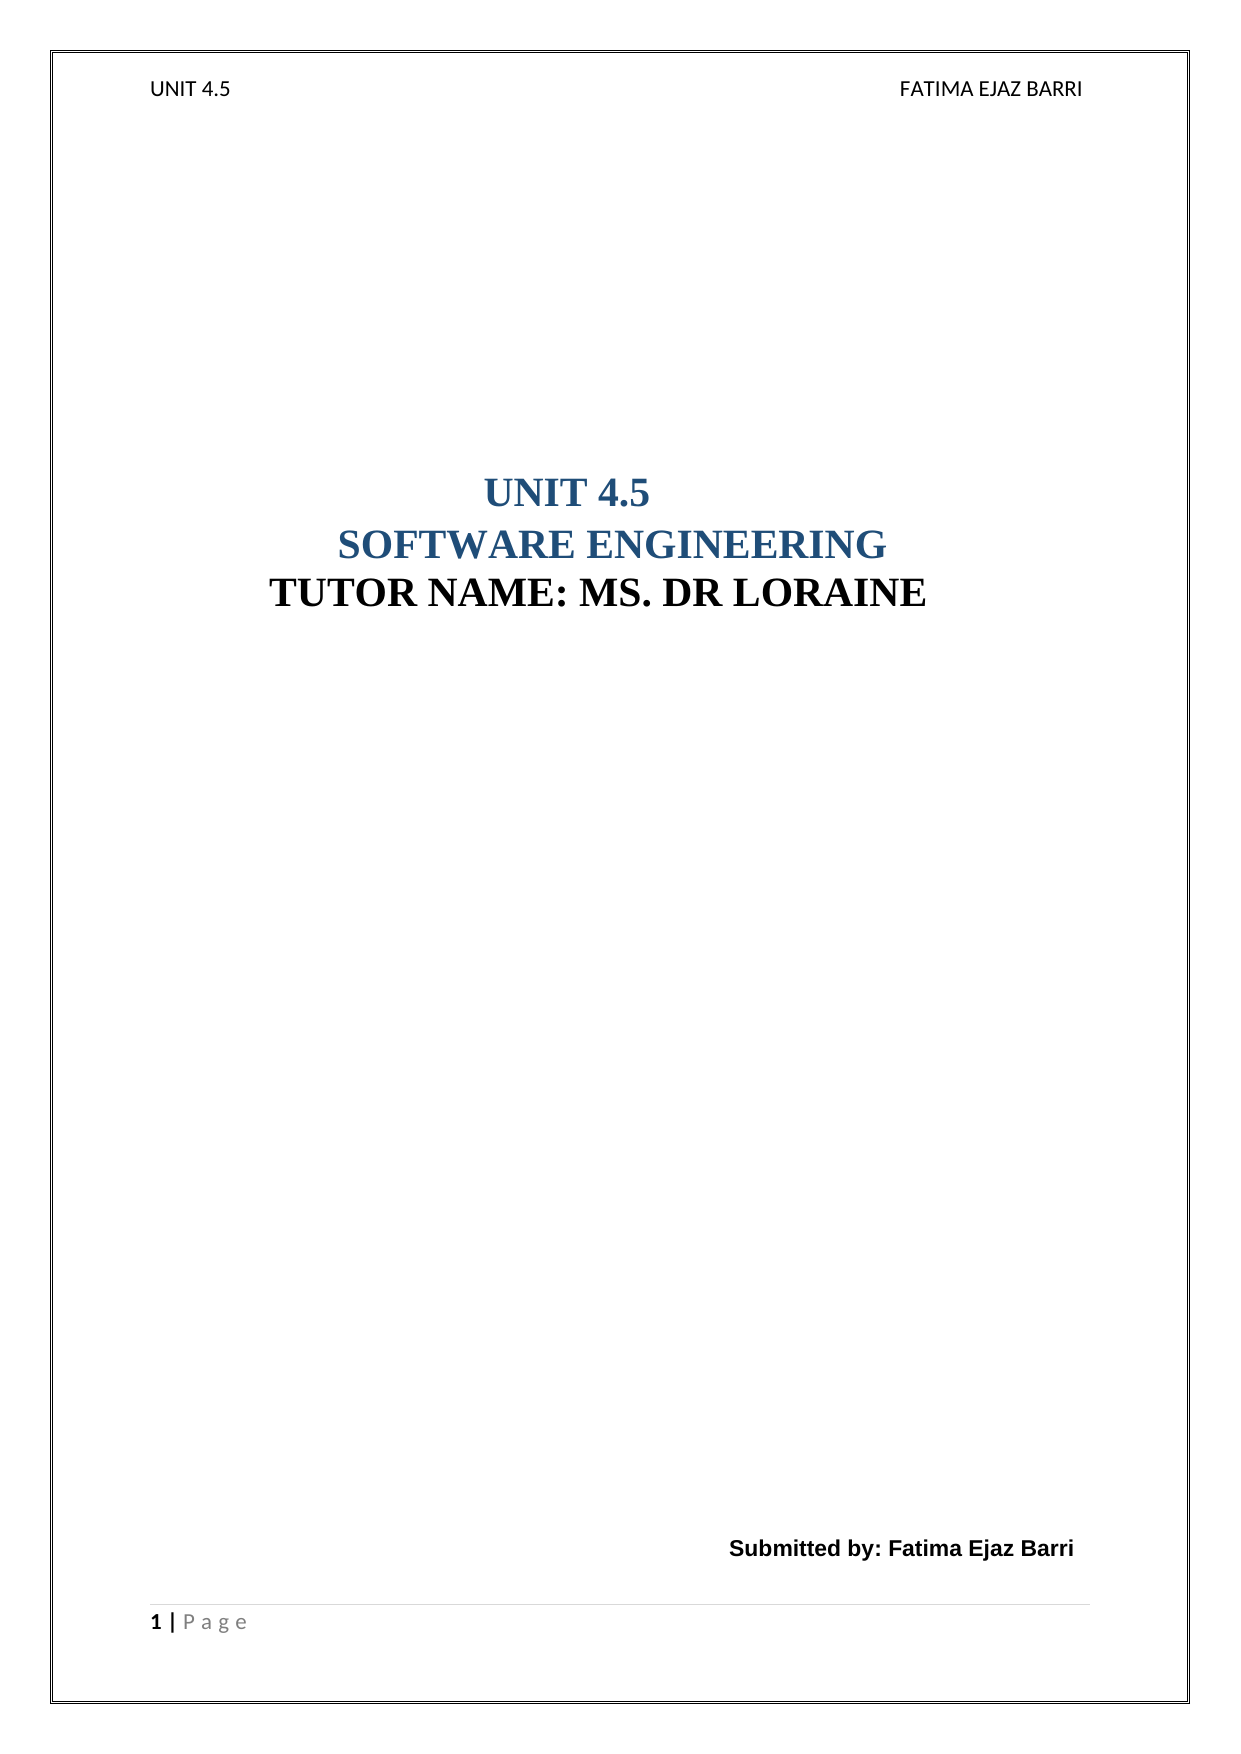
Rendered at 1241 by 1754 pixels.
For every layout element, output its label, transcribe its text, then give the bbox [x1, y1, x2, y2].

subtitle SOFTWARE ENGINEERING [150, 519, 1090, 567]
text Submitted by: Fatima Ejaz Barri [150, 1535, 1090, 1561]
subtitle UNIT 4.5 [150, 467, 1090, 515]
text TUTOR NAME: MS. DR LORAINE [150, 567, 1090, 615]
